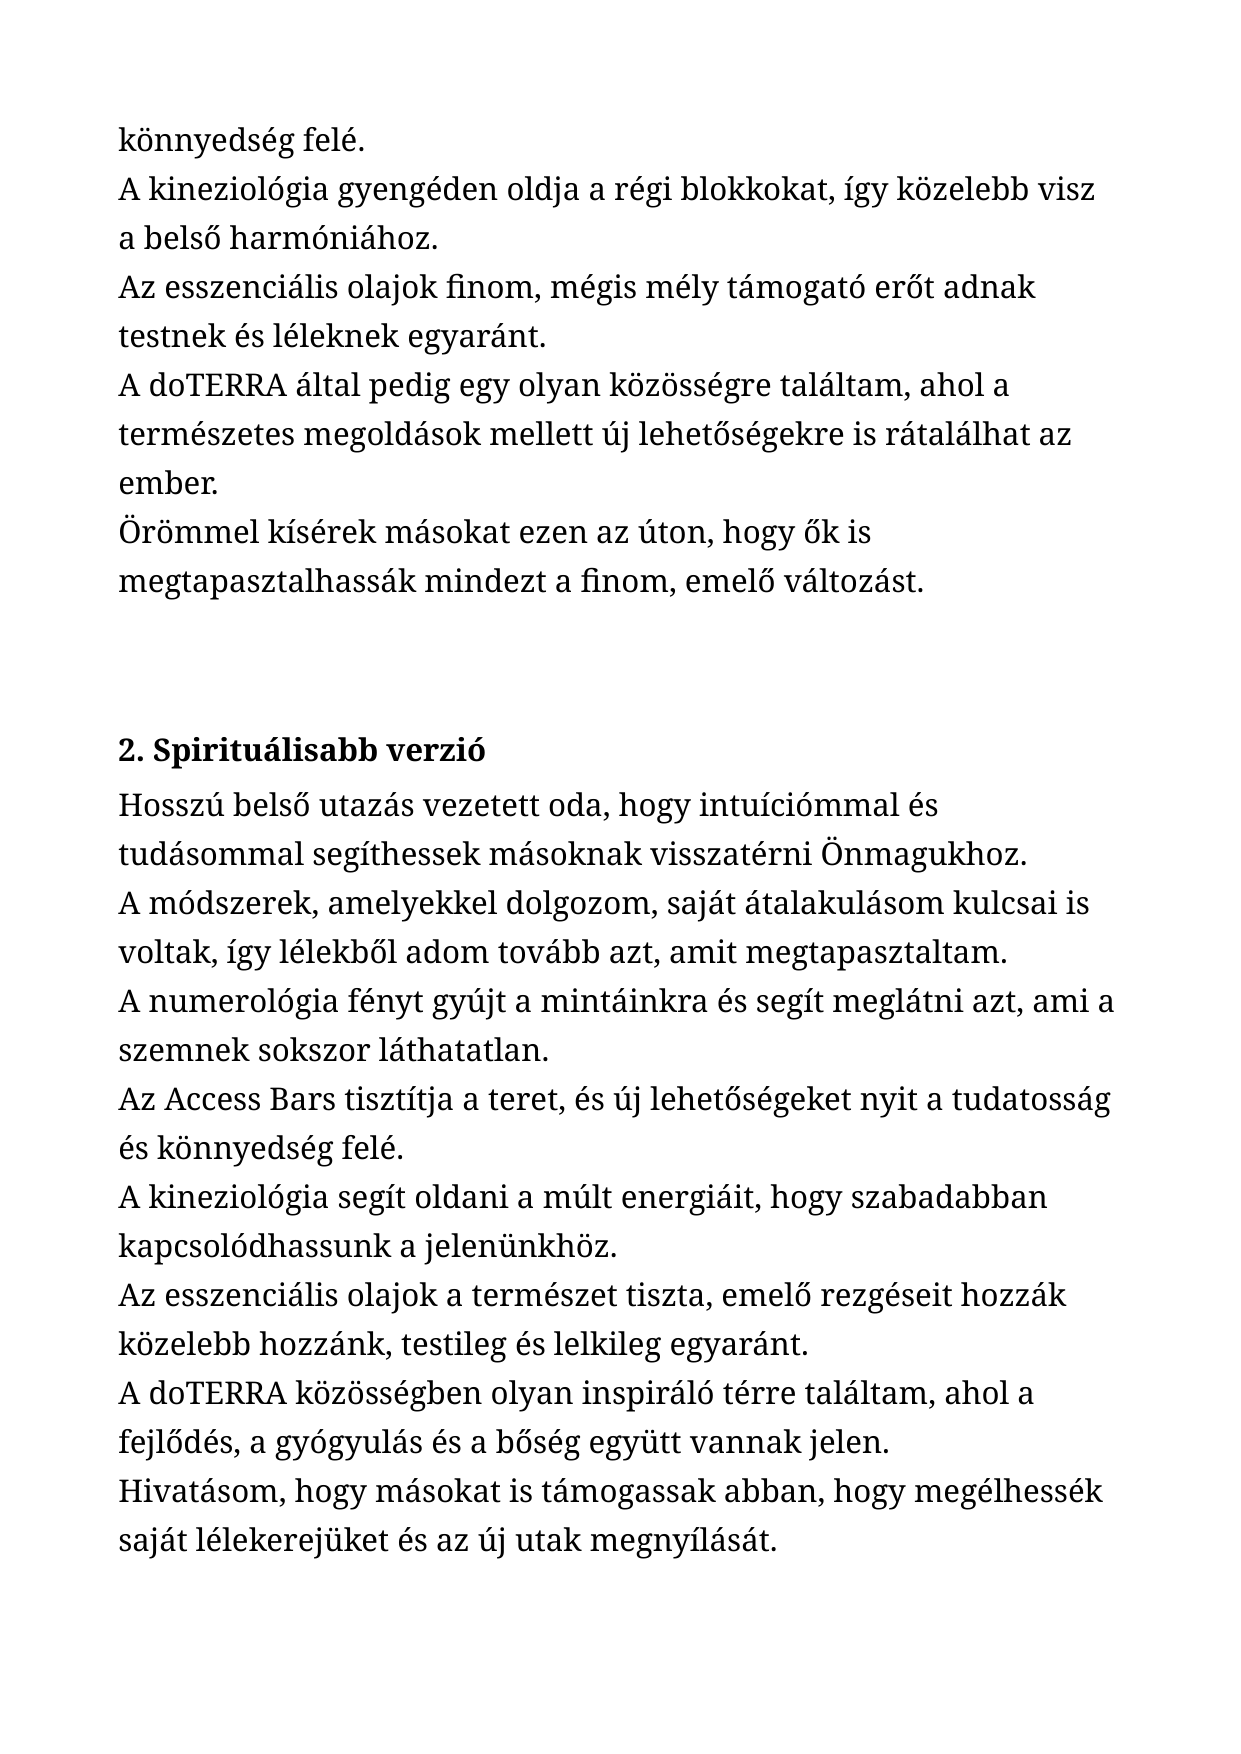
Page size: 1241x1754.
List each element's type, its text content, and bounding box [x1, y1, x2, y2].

subtitle 2. Spirituálisabb verzió [118, 728, 1122, 771]
text Hosszú belső utazás vezetett oda, hogy intuíciómmal és tudásommal segíthessek másoknak visszatérni Önmagukhoz. A módszerek, amelyekkel dolgozom, saját átalakulásom kulcsai is voltak, így lélekből adom tovább azt, amit megtapasztaltam. A numerológia fényt gyújt a mintáinkra és segít meglátni azt, ami a szemnek sokszor láthatatlan. Az Access Bars tisztítja a teret, és új lehetőségeket nyit a tudatosság és könnyedség felé. A kineziológia segít oldani a múlt energiáit, hogy szabadabban kapcsolódhassunk a jelenünkhöz. Az esszenciális olajok a természet tiszta, emelő rezgéseit hozzák közelebb hozzánk, testileg és lelkileg egyaránt. A doTERRA közösségben olyan inspiráló térre találtam, ahol a fejlődés, a gyógyulás és a bőség együtt vannak jelen. Hivatásom, hogy másokat is támogassak abban, hogy megélhessék saját lélekerejüket és az új utak megnyílását. [118, 783, 1122, 1560]
text könnyedség felé. A kineziológia gyengéden oldja a régi blokkokat, így közelebb visz a belső harmóniához. Az esszenciális olajok finom, mégis mély támogató erőt adnak testnek és léleknek egyaránt. A doTERRA által pedig egy olyan közösségre találtam, ahol a természetes megoldások mellett új lehetőségekre is rátalálhat az ember. Örömmel kísérek másokat ezen az úton, hogy ők is megtapasztalhassák mindezt a finom, emelő változást. [118, 118, 1122, 601]
